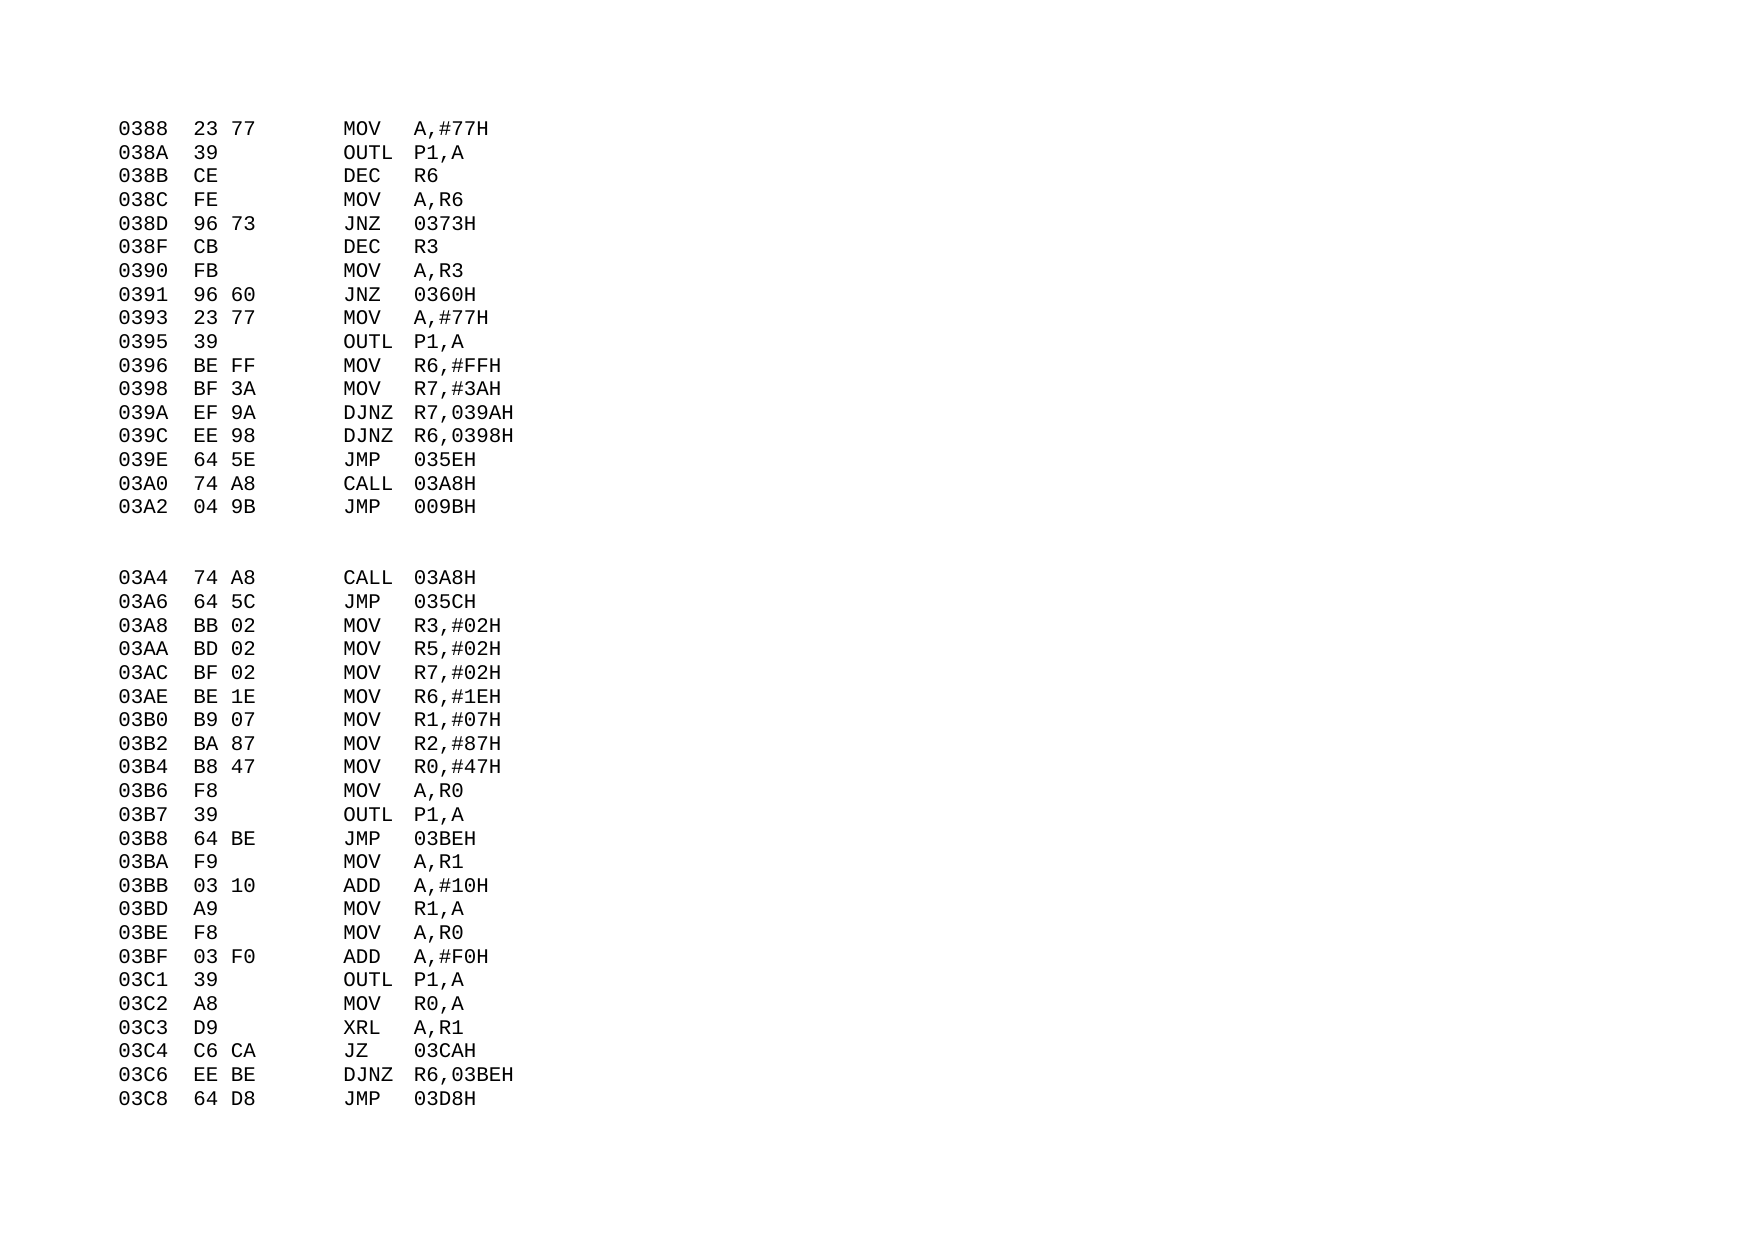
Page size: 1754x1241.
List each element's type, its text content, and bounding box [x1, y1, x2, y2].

text 03C6 EE BE DJNZ R6,03BEH [118, 1064, 1636, 1088]
text 03B2 BA 87 MOV R2,#87H [118, 733, 1636, 757]
text 0393 23 77 MOV A,#77H [118, 307, 1636, 331]
text 03A4 74 A8 CALL 03A8H [118, 567, 1636, 591]
text 038F CB DEC R3 [118, 236, 1636, 260]
text 03C2 A8 MOV R0,A [118, 993, 1636, 1017]
text 03A8 BB 02 MOV R3,#02H [118, 615, 1636, 638]
text 03B6 F8 MOV A,R0 [118, 780, 1636, 804]
text 039C EE 98 DJNZ R6,0398H [118, 426, 1636, 449]
text 03C3 D9 XRL A,R1 [118, 1017, 1636, 1040]
text 0398 BF 3A MOV R7,#3AH [118, 378, 1636, 402]
text 039E 64 5E JMP 035EH [118, 449, 1636, 473]
text 0388 23 77 MOV A,#77H [118, 118, 1636, 142]
text 03B0 B9 07 MOV R1,#07H [118, 709, 1636, 733]
text 038B CE DEC R6 [118, 165, 1636, 189]
text 03AC BF 02 MOV R7,#02H [118, 662, 1636, 686]
text 038A 39 OUTL P1,A [118, 142, 1636, 165]
text 0396 BE FF MOV R6,#FFH [118, 354, 1636, 378]
text 038C FE MOV A,R6 [118, 189, 1636, 213]
text 0391 96 60 JNZ 0360H [118, 284, 1636, 307]
text 03AE BE 1E MOV R6,#1EH [118, 686, 1636, 709]
text 03A0 74 A8 CALL 03A8H [118, 473, 1636, 496]
text 03AA BD 02 MOV R5,#02H [118, 638, 1636, 662]
text 03B8 64 BE JMP 03BEH [118, 827, 1636, 851]
text 03BA F9 MOV A,R1 [118, 851, 1636, 875]
text 03B4 B8 47 MOV R0,#47H [118, 757, 1636, 780]
text 03B7 39 OUTL P1,A [118, 804, 1636, 827]
text 03BE F8 MOV A,R0 [118, 922, 1636, 946]
text 03BD A9 MOV R1,A [118, 898, 1636, 922]
text 038D 96 73 JNZ 0373H [118, 213, 1636, 236]
text 0395 39 OUTL P1,A [118, 331, 1636, 354]
text 03A6 64 5C JMP 035CH [118, 591, 1636, 615]
text 03C1 39 OUTL P1,A [118, 969, 1636, 993]
text 03A2 04 9B JMP 009BH [118, 496, 1636, 520]
text 03BF 03 F0 ADD A,#F0H [118, 946, 1636, 969]
text 03C8 64 D8 JMP 03D8H [118, 1088, 1636, 1111]
text 039A EF 9A DJNZ R7,039AH [118, 402, 1636, 426]
text 03C4 C6 CA JZ 03CAH [118, 1040, 1636, 1064]
text 03BB 03 10 ADD A,#10H [118, 875, 1636, 898]
text 0390 FB MOV A,R3 [118, 260, 1636, 284]
